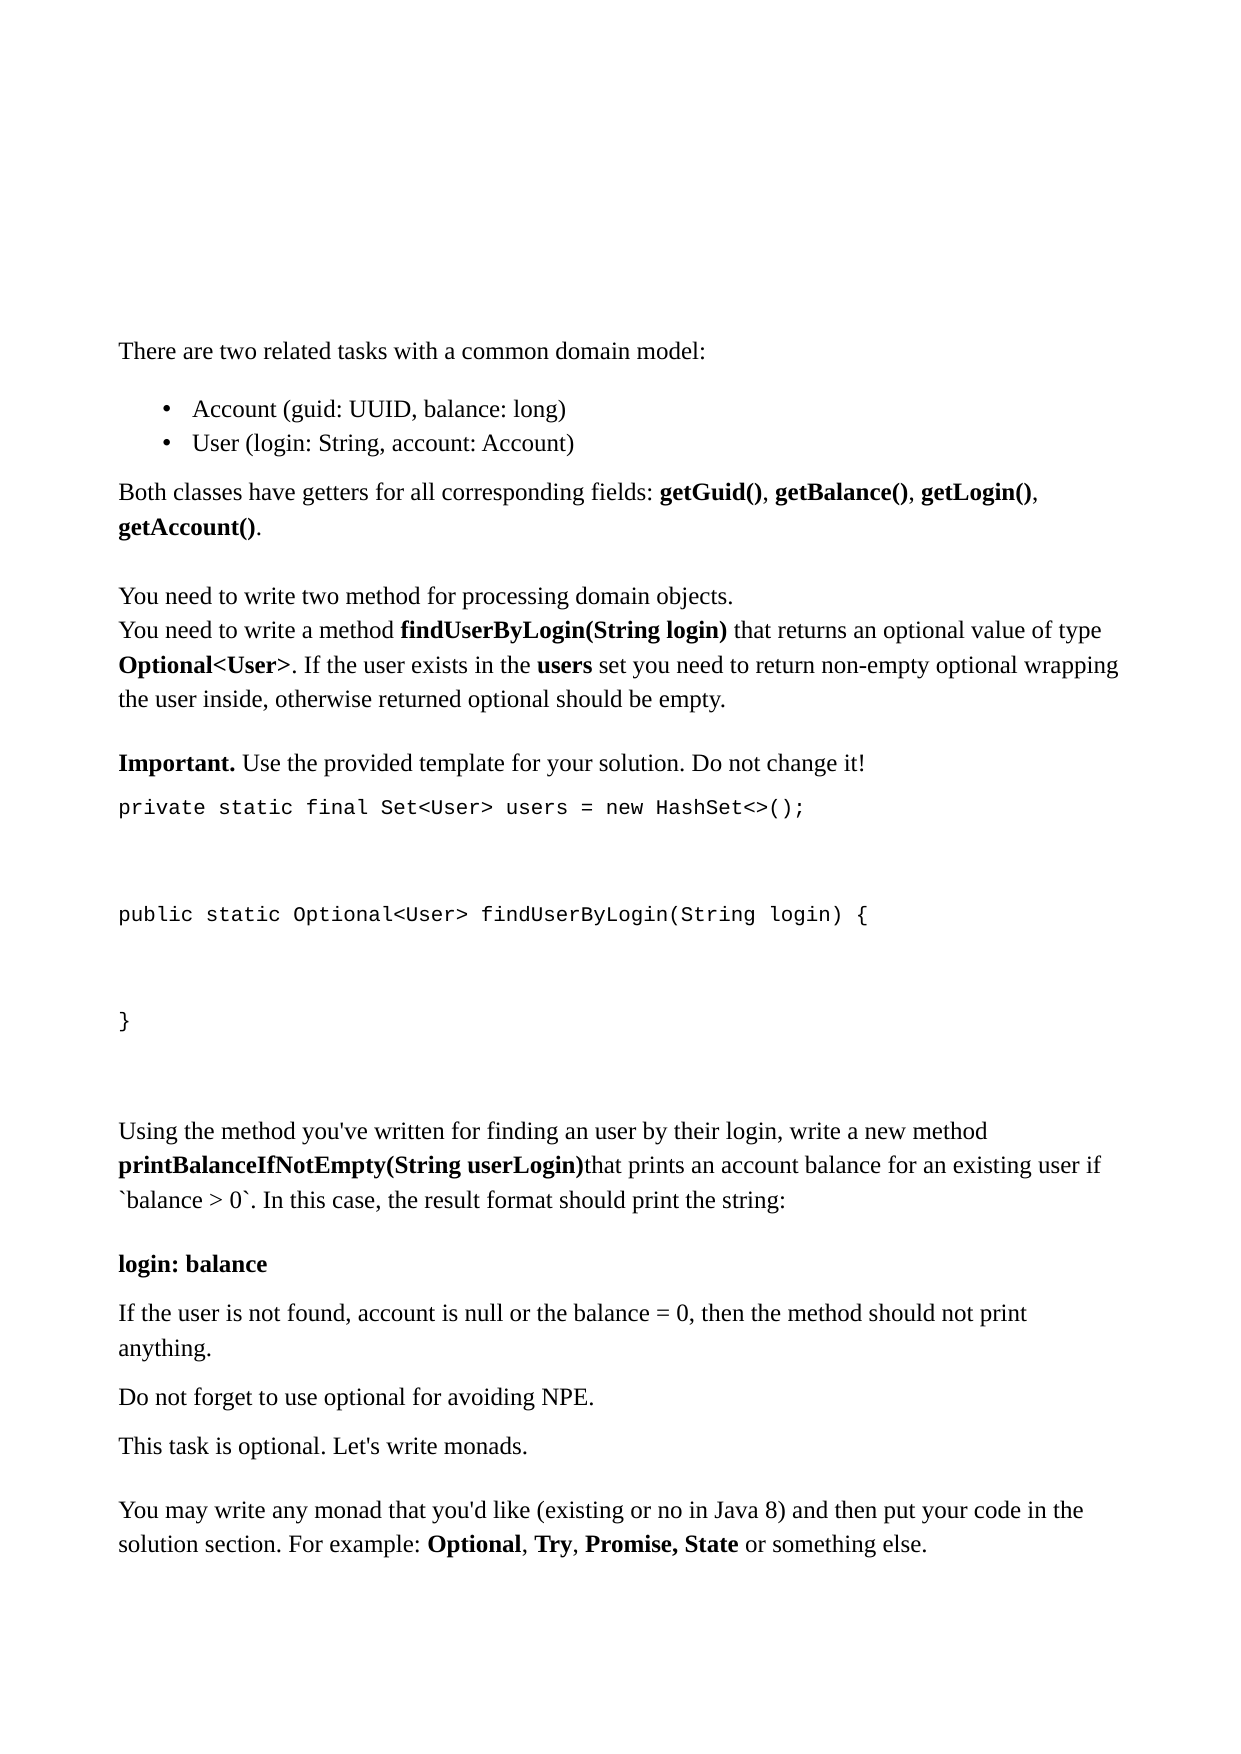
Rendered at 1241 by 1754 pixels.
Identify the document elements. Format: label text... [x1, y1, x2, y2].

text There are two related tasks with a common domain model: [118, 336, 1122, 364]
text Do not forget to use optional for avoiding NPE. [118, 1382, 1122, 1410]
list User (login: String, account: Account) [162, 428, 1122, 457]
text You may write any monad that you'd like (existing or no in Java 8) and then put your code in the solution section. For example: Optional, Try, Promise, State or something else. [118, 1495, 1122, 1558]
list Account (guid: UUID, balance: long) [162, 394, 1122, 423]
text } [118, 1010, 1122, 1033]
text This task is optional. Let's write monads. [118, 1431, 1122, 1459]
text Both classes have getters for all corresponding fields: getGuid(), getBalance(), getLogin(), getAccount(). [118, 477, 1122, 541]
text You need to write two method for processing domain objects. [118, 581, 1122, 610]
text public static Optional<User> findUserByLogin(String login) { [118, 904, 1122, 927]
text private static final Set<User> users = new HashSet<>(); [118, 797, 1122, 821]
text Important. Use the provided template for your solution. Do not change it! [118, 748, 1122, 777]
text You need to write a method findUserByLogin(String login) that returns an optional value of type Optional<User>. If the user exists in the users set you need to return non-empty optional wrapping the user inside, otherwise returned optional should be empty. [118, 615, 1122, 713]
text Using the method you've written for finding an user by their login, write a new method printBalanceIfNotEmpty(String userLogin)that prints an account balance for an existing user if `balance > 0`. In this case, the result format should print the string: [118, 1116, 1122, 1214]
text login: balance [118, 1249, 1122, 1278]
text If the user is not found, account is null or the balance = 0, then the method should not print anything. [118, 1298, 1122, 1361]
